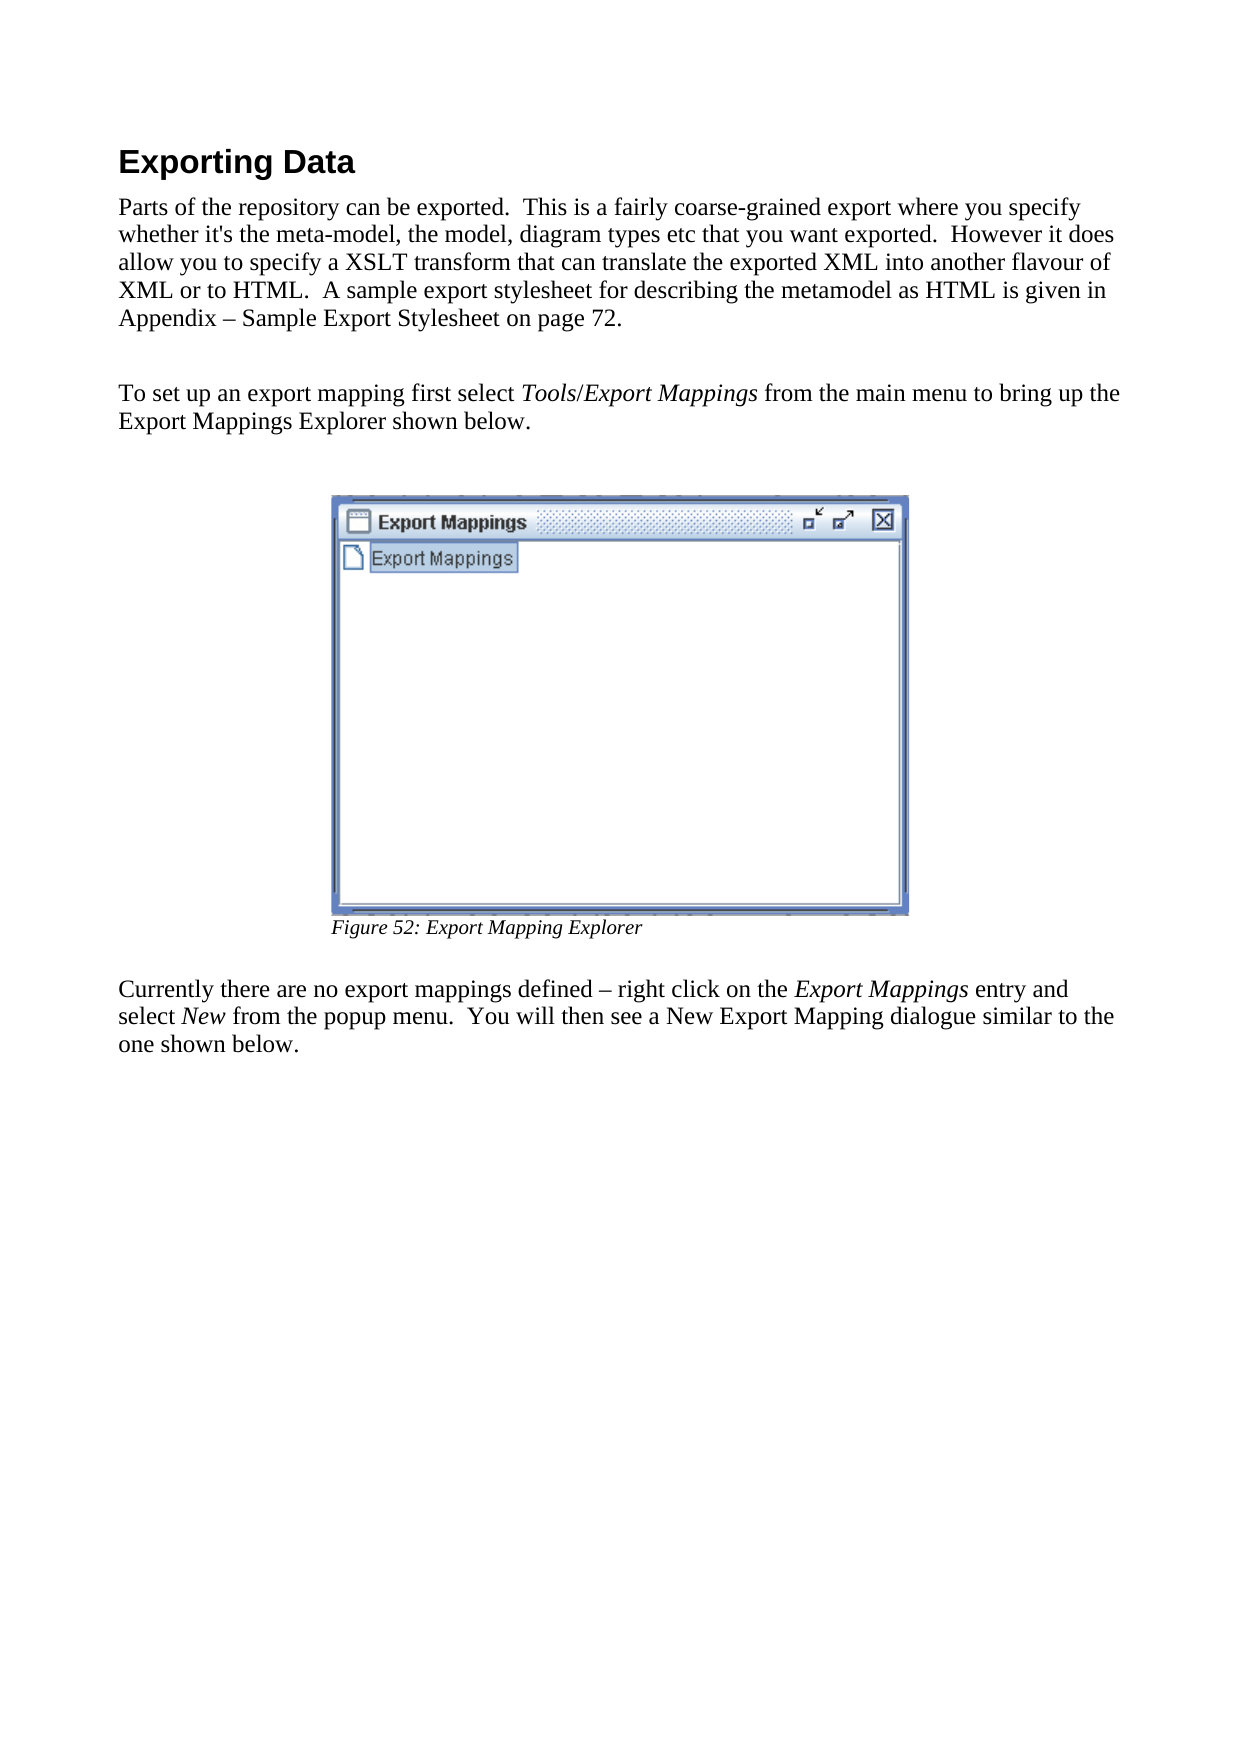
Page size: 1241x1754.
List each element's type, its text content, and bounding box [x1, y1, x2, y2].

picture [331, 495, 910, 916]
text To set up an export mapping first select Tools/Export Mappings from the main menu to bring up the Export Mappings Explorer shown below. [118, 379, 1122, 435]
text Parts of the repository can be exported. This is a fairly coarse-grained export where you specify whether it's the meta-model, the model, diagram types etc that you want exported. However it does allow you to specify a XSLT transform that can translate the exported XML into another flavour of XML or to HTML. A sample export stylesheet for describing the metamodel as HTML is given in Appendix – Sample Export Stylesheet on page 73. [118, 193, 1122, 331]
text Figure 52: Export Mapping Explorer [331, 916, 909, 939]
subtitle Exporting Data [118, 143, 1122, 180]
text Currently there are no export mappings defined – right click on the Export Mappings entry and select New from the popup menu. You will then see a New Export Mapping dialogue similar to the one shown below. [118, 975, 1122, 1058]
